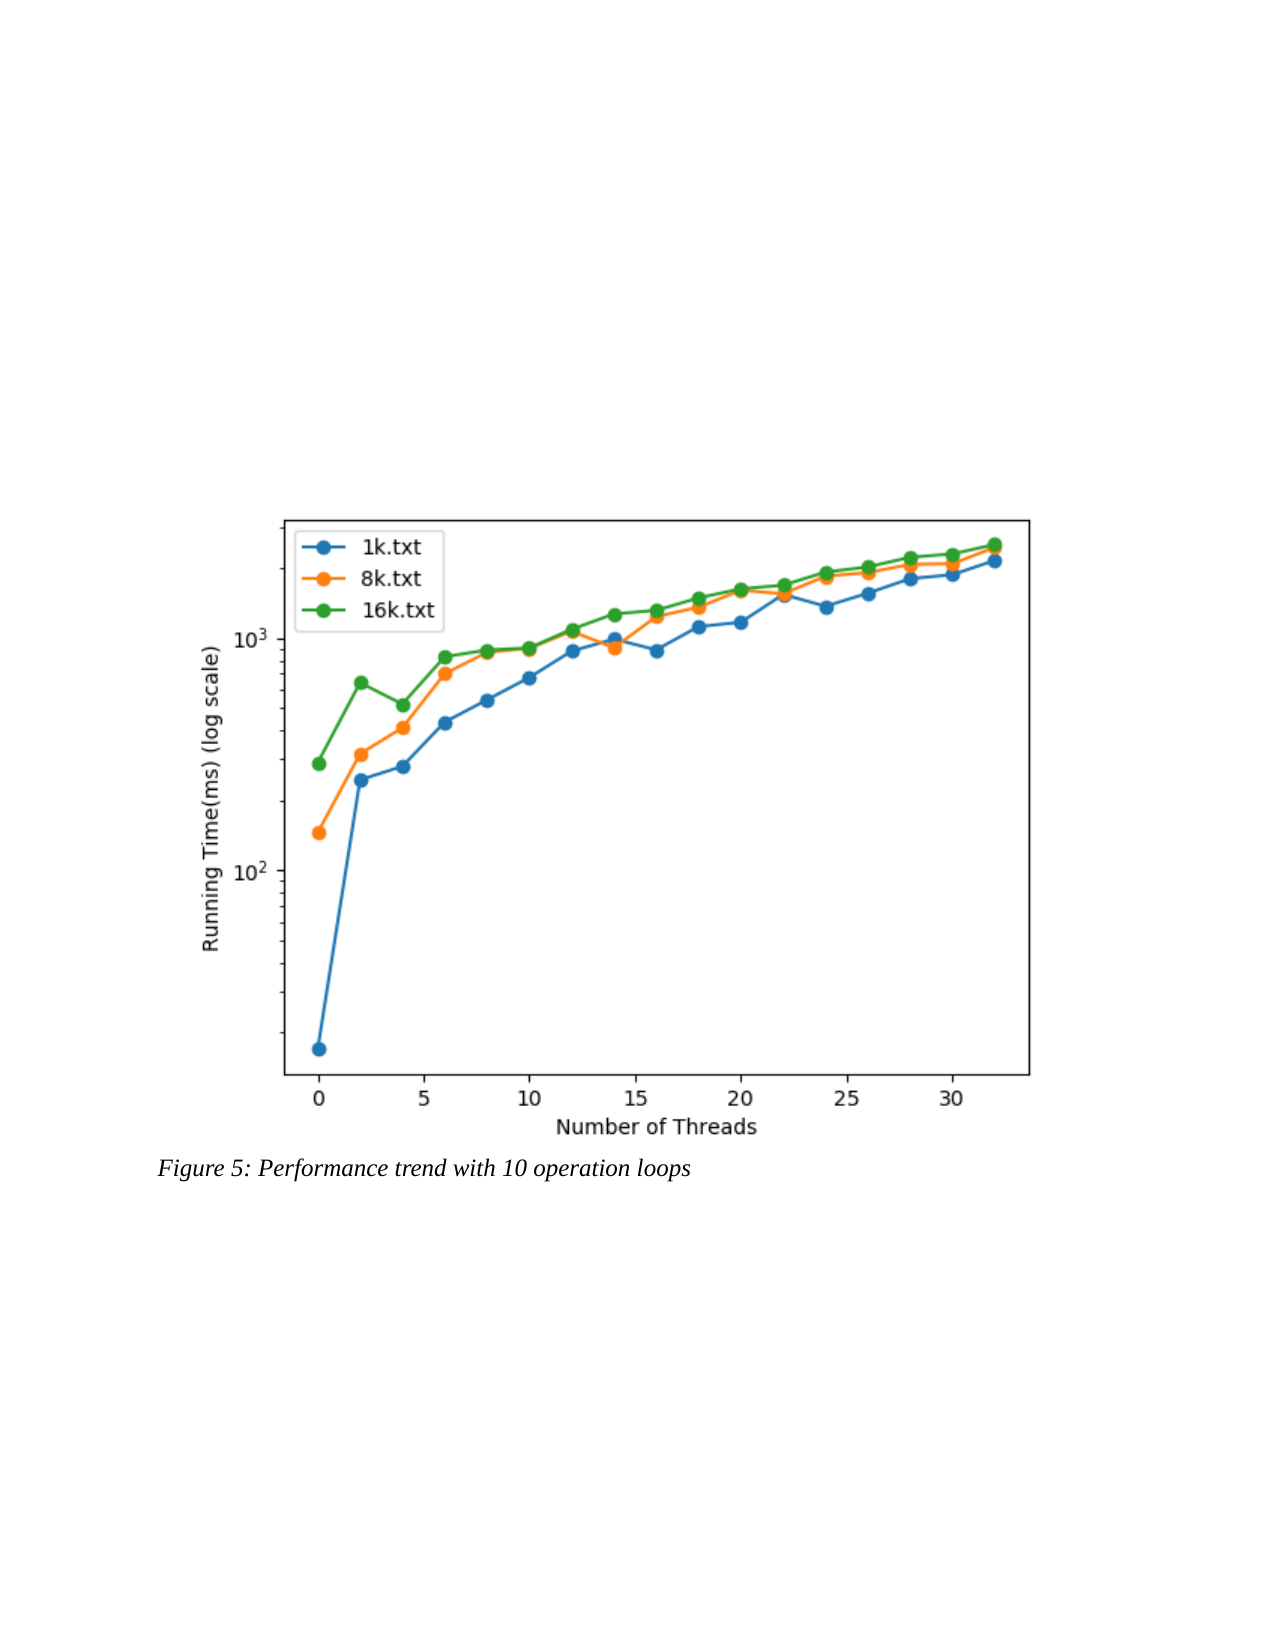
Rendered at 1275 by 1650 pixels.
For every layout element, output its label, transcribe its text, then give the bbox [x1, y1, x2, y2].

picture [164, 433, 1125, 1154]
text Figure 5: Performance trend with 10 operation loops [157, 416, 1117, 1182]
